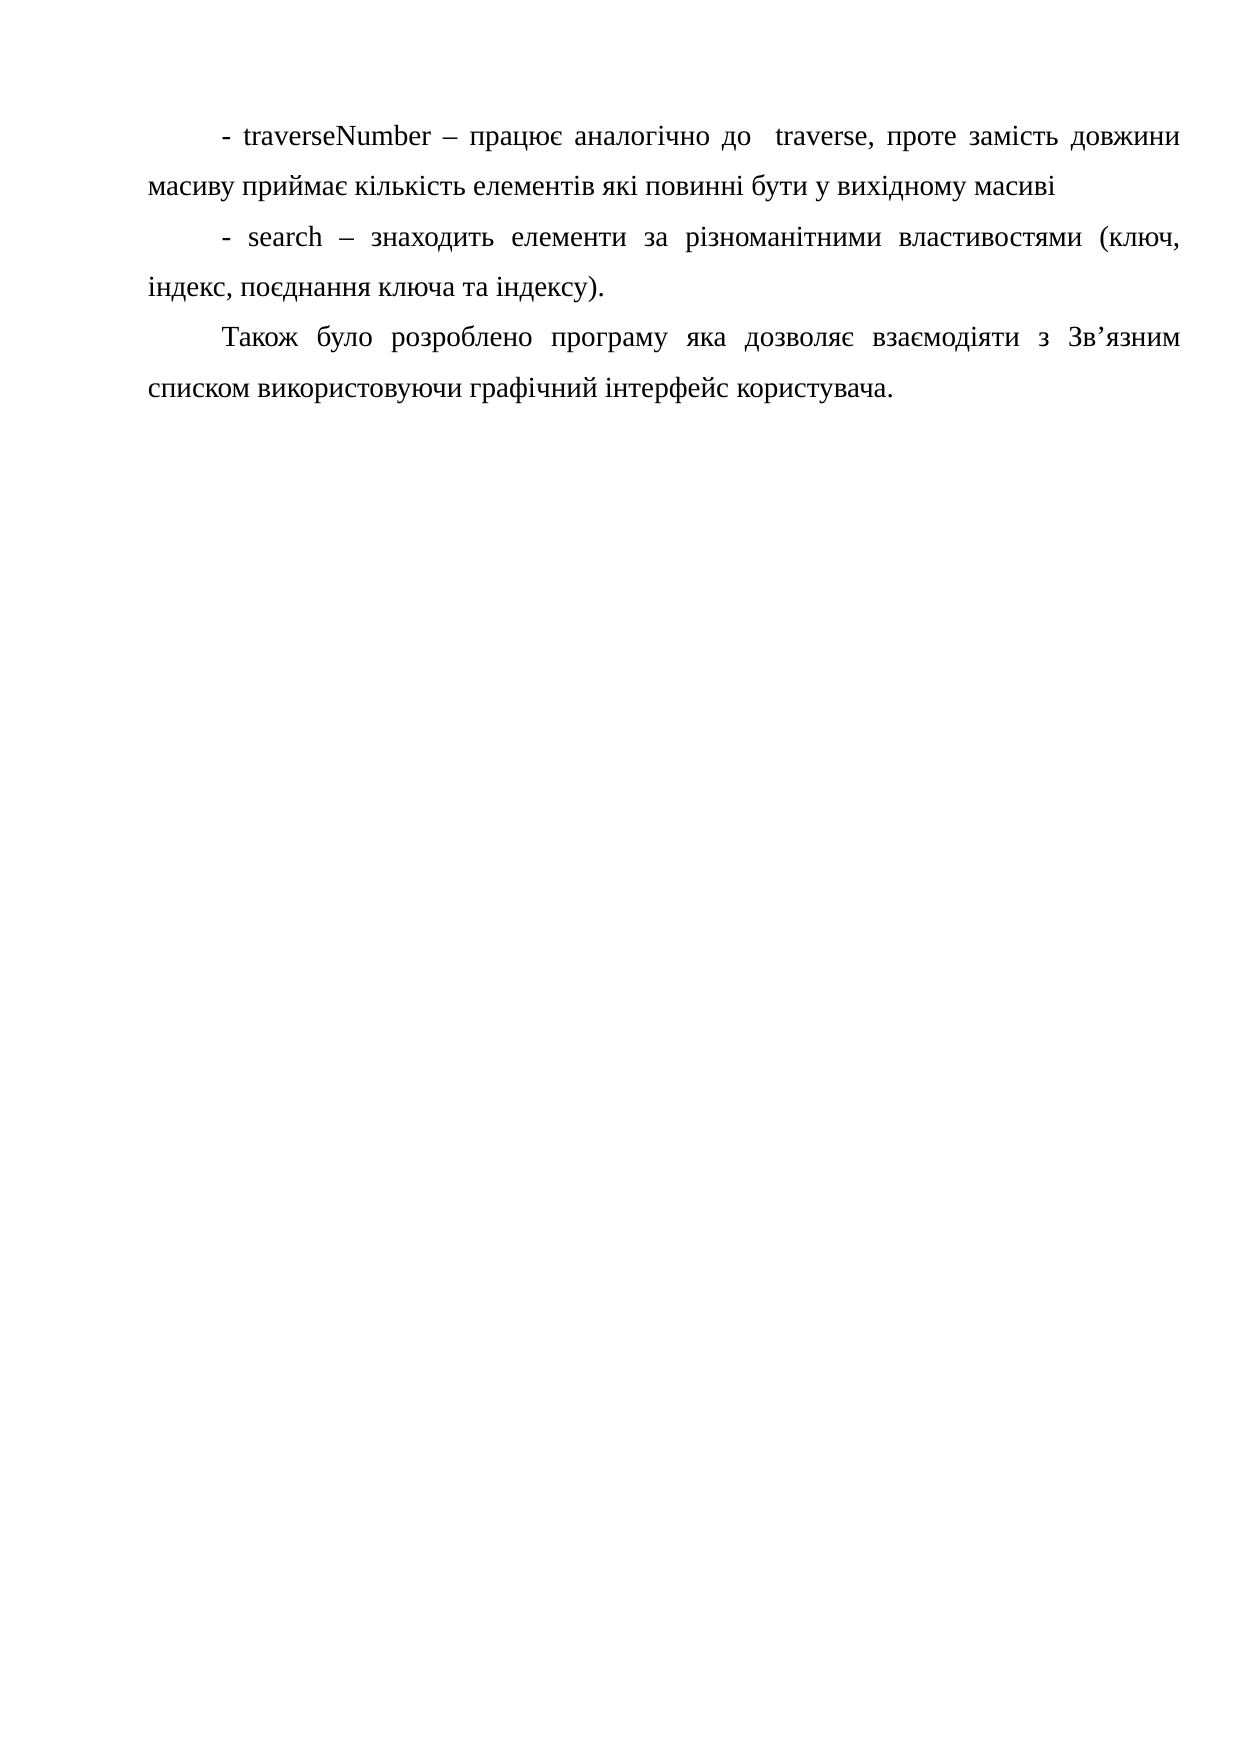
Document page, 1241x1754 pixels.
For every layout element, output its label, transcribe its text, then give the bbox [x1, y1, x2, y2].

text Також було розроблено програму яка дозволяє взаємодіяти з Зв’язним списком використовуючи графічний інтерфейс користувача. [148, 319, 1181, 403]
text - traverseNumber – працює аналогічно до traverse, проте замість довжини масиву приймає кількість елементів які повинні бути у вихідному масиві [148, 118, 1181, 202]
text - search – знаходить елементи за різноманітними властивостями (ключ, індекс, поєднання ключа та індексу). [148, 219, 1181, 303]
